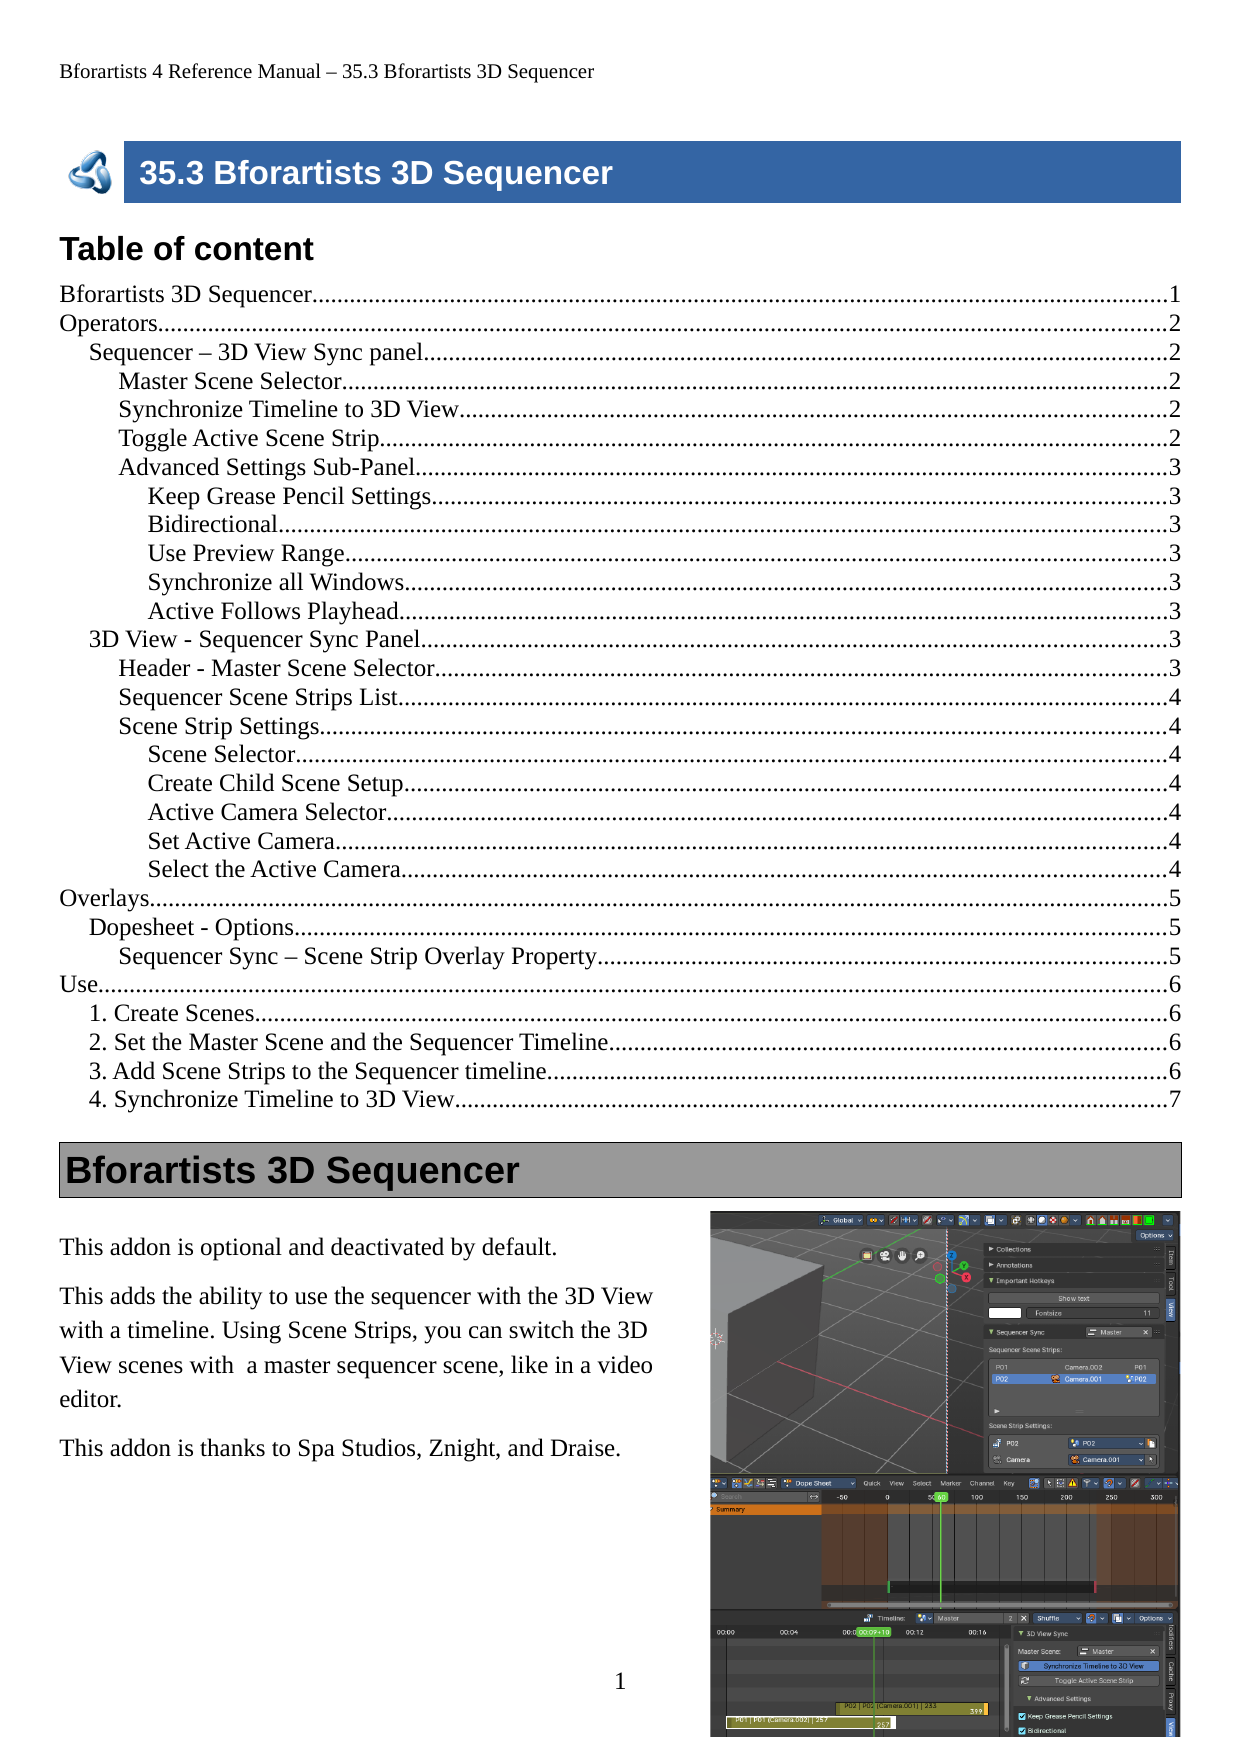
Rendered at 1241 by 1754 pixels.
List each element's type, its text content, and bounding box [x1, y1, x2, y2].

text Select the Active Camera 4 [147, 854, 1181, 883]
picture [65, 147, 114, 197]
text Bforartists 3D Sequencer 1 [59, 279, 1181, 308]
subtitle Table of content [59, 228, 1181, 267]
text 3D View - Sequencer Sync Panel 3 [88, 624, 1181, 653]
text Sequencer – 3D View Sync panel 2 [88, 337, 1181, 366]
text Synchronize Timeline to 3D View 2 [118, 394, 1181, 423]
text Dopesheet - Options 5 [88, 912, 1181, 941]
text Sequencer Scene Strips List 4 [118, 682, 1181, 711]
text This adds the ability to use the sequencer with the 3D View with a timeline. Using Scene Strips, you can switch the 3D View scenes with a master sequencer scene, like in a video editor. [59, 1281, 710, 1413]
text Master Scene Selector 2 [118, 366, 1181, 394]
text Header - Master Scene Selector 3 [118, 653, 1181, 682]
text Create Child Scene Setup 4 [147, 768, 1181, 797]
text Set Active Camera 4 [147, 826, 1181, 854]
text 1. Create Scenes. 6 [88, 998, 1181, 1027]
text Use Preview Range 3 [147, 538, 1181, 567]
text Advanced Settings Sub-Panel 3 [118, 452, 1181, 481]
text Sequencer Sync – Scene Strip Overlay Property 5 [118, 941, 1181, 969]
text Toggle Active Scene Strip 2 [118, 423, 1181, 452]
table_header Bforartists 3D Sequencer [60, 1143, 1181, 1197]
text Bidirectional 3 [147, 509, 1181, 538]
text Overlays 5 [59, 883, 1181, 912]
text Active Camera Selector 4 [147, 797, 1181, 826]
text Scene Selector 4 [147, 739, 1181, 768]
text Use 6 [59, 969, 1181, 998]
text This addon is thanks to Spa Studios, Znight, and Draise. [59, 1433, 710, 1462]
picture [710, 1211, 1181, 1737]
text 3. Add Scene Strips to the Sequencer timeline. 6 [88, 1056, 1181, 1084]
text Scene Strip Settings 4 [118, 711, 1181, 739]
text Active Follows Playhead 3 [147, 596, 1181, 624]
text Synchronize all Windows 3 [147, 567, 1181, 596]
text Keep Grease Pencil Settings 3 [147, 481, 1181, 509]
table_header [59, 141, 124, 203]
text 4. Synchronize Timeline to 3D View 7 [88, 1084, 1181, 1113]
text 2. Set the Master Scene and the Sequencer Timeline 6 [88, 1027, 1181, 1056]
table_header 35.3 Bforartists 3D Sequencer [124, 141, 1181, 203]
text This addon is optional and deactivated by default. [59, 1232, 710, 1261]
text Operators 2 [59, 308, 1181, 337]
